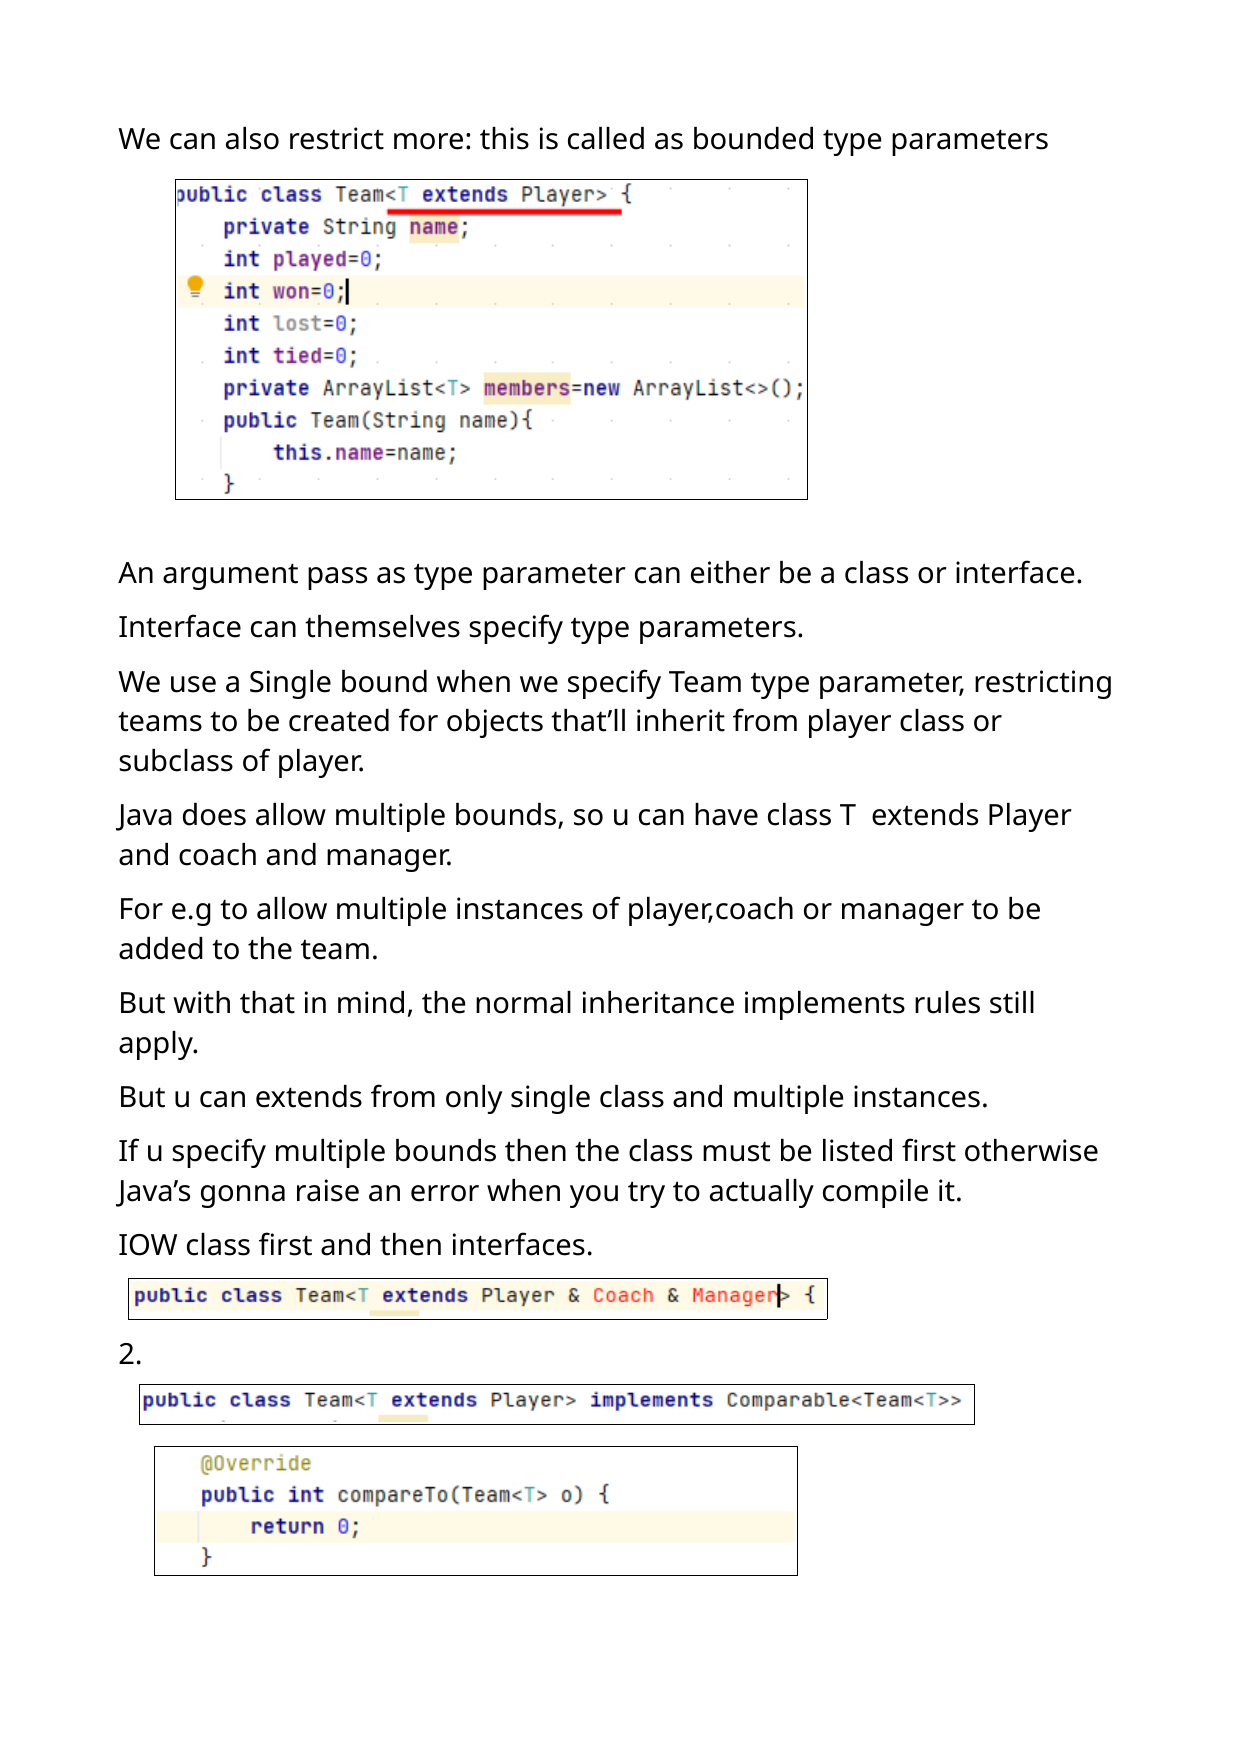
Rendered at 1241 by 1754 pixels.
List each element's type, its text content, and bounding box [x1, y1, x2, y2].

picture [177, 182, 805, 497]
text 2. [118, 1333, 1122, 1373]
text We can also restrict more: this is called as bounded type parameters [118, 118, 1122, 158]
picture [131, 1281, 824, 1316]
picture [141, 1386, 972, 1422]
text IOW class first and then interfaces. [118, 1224, 1122, 1264]
text Java does allow multiple bounds, so u can have class T extends Player and coach and manager. [118, 794, 1122, 874]
text But with that in mind, the normal inheritance implements rules still apply. [118, 982, 1122, 1062]
text For e.g to allow multiple instances of player,coach or manager to be added to the team. [118, 888, 1122, 968]
text An argument pass as type parameter can either be a class or interface. [118, 552, 1122, 592]
text If u specify multiple bounds then the class must be listed first otherwise Java’s gonna raise an error when you try to actually compile it. [118, 1131, 1122, 1210]
text Interface can themselves specify type parameters. [118, 607, 1122, 646]
text But u can extends from only single class and multiple instances. [118, 1076, 1122, 1116]
picture [156, 1448, 795, 1573]
text We use a Single bound when we specify Team type parameter, restricting teams to be created for objects that’ll inherit from player class or subclass of player. [118, 661, 1122, 780]
